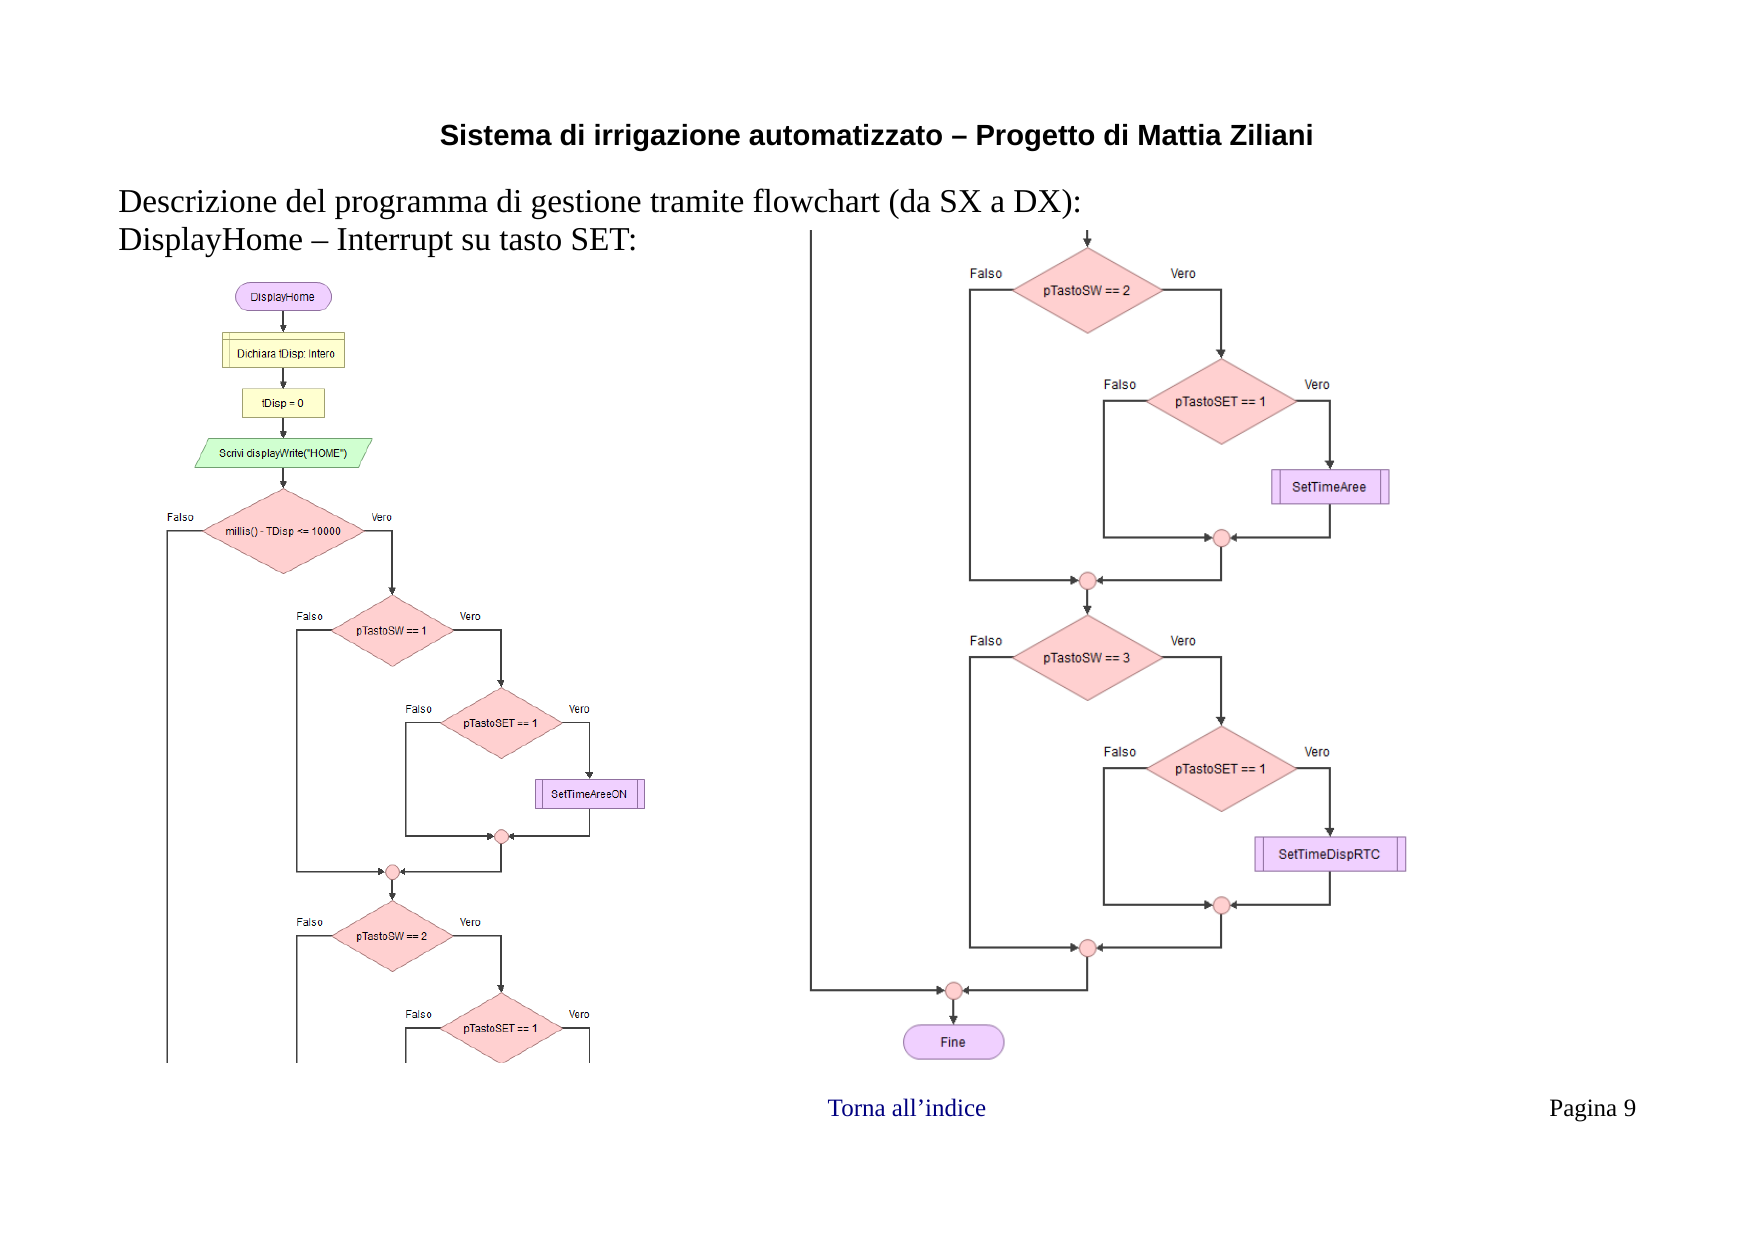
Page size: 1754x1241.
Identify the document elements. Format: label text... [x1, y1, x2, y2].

picture [744, 230, 1423, 1065]
text Descrizione del programma di gestione tramite flowchart (da SX a DX): [118, 181, 1636, 219]
text DisplayHome – Interrupt su tasto SET: [118, 219, 1636, 258]
picture [126, 270, 670, 1063]
